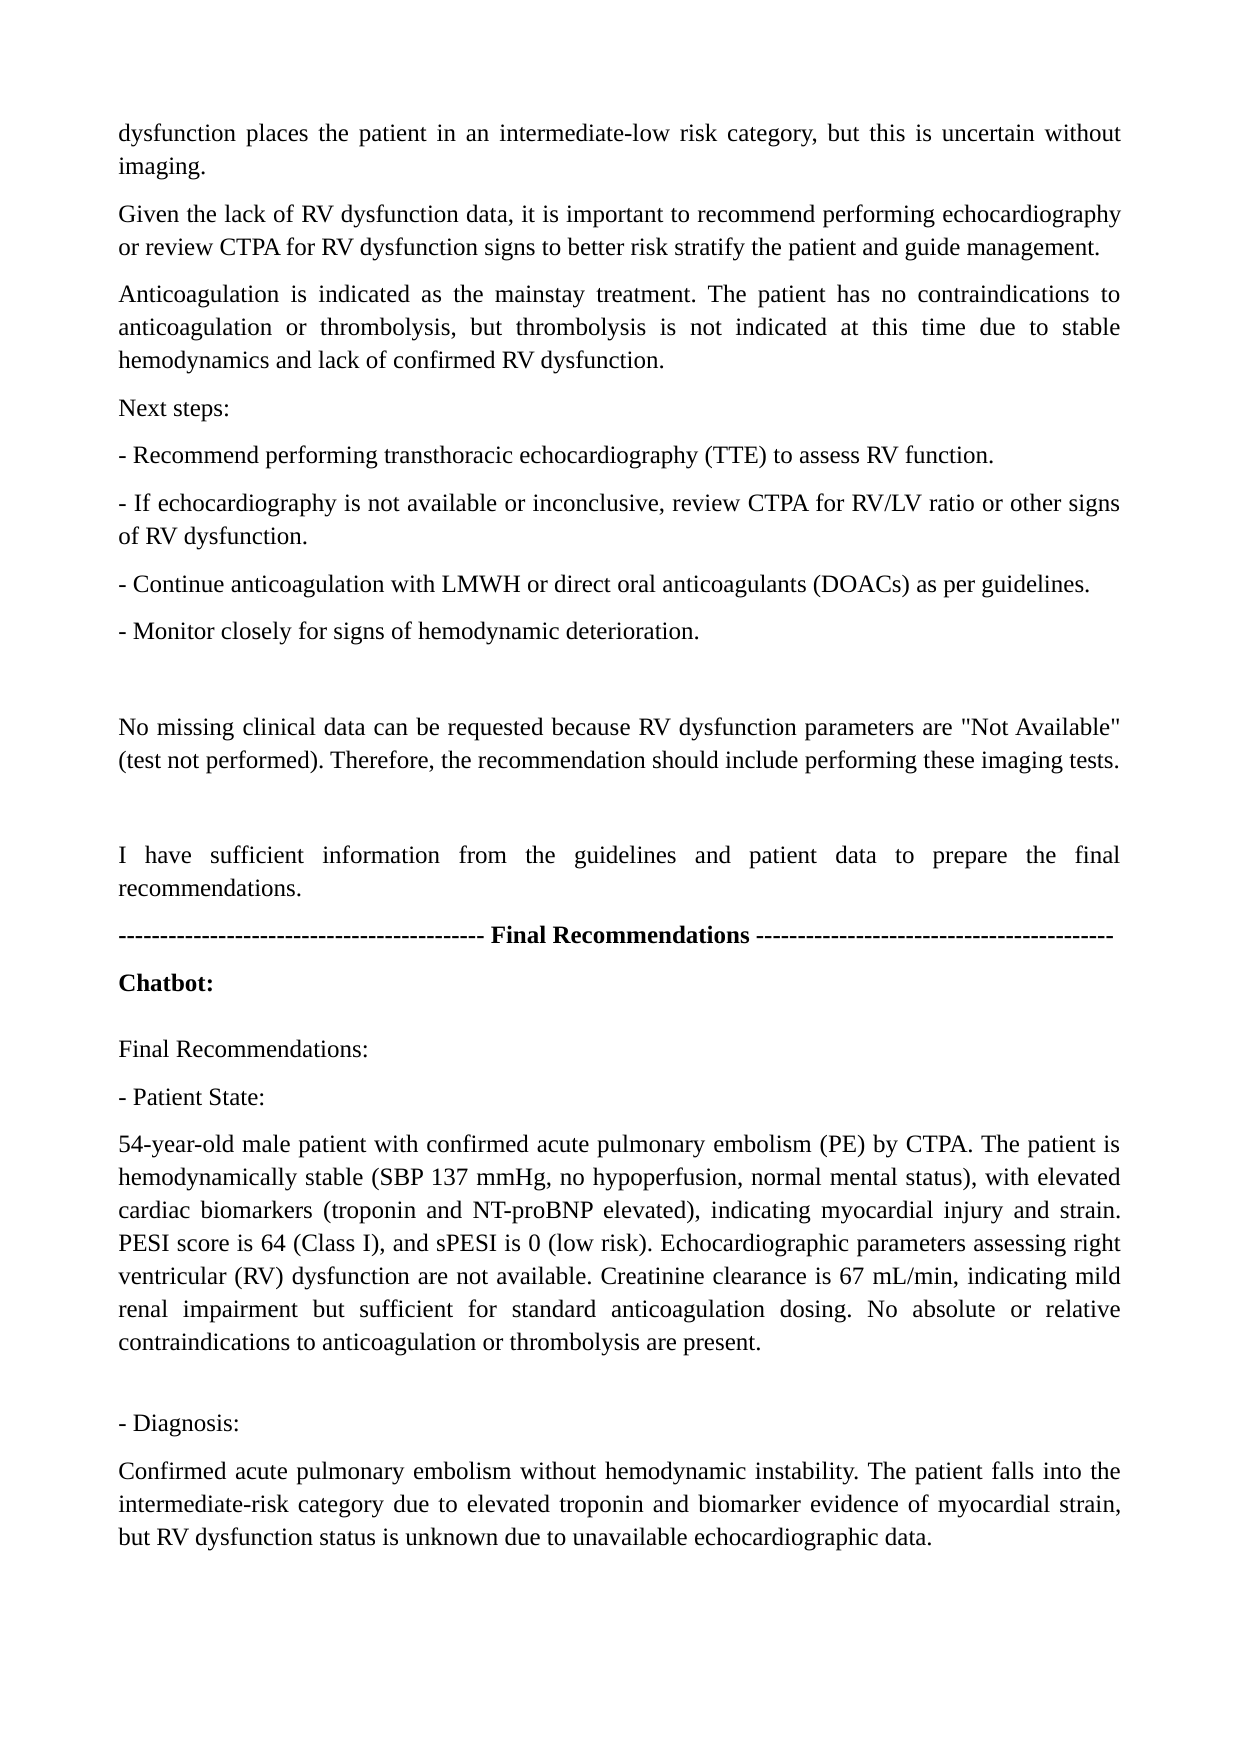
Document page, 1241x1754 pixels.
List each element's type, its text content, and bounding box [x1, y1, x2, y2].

text - Continue anticoagulation with LMWH or direct oral anticoagulants (DOACs) as per guidelines. [118, 569, 1122, 598]
text Next steps: [118, 393, 1122, 422]
text Given the lack of RV dysfunction data, it is important to recommend performing echocardiography or review CTPA for RV dysfunction signs to better risk stratify the patient and guide management. [118, 199, 1122, 261]
text - Diagnosis: [118, 1375, 1122, 1437]
text 54-year-old male patient with confirmed acute pulmonary embolism (PE) by CTPA. The patient is hemodynamically stable (SBP 137 mmHg, no hypoperfusion, normal mental status), with elevated cardiac biomarkers (troponin and NT-proBNP elevated), indicating myocardial injury and strain. PESI score is 64 (Class I), and sPESI is 0 (low risk). Echocardiographic parameters assessing right ventricular (RV) dysfunction are not available. Creatinine clearance is 67 mL/min, indicating mild renal impairment but sufficient for standard anticoagulation dosing. No absolute or relative contraindications to anticoagulation or thrombolysis are present. [118, 1129, 1122, 1356]
text - Monitor closely for signs of hemodynamic deterioration. [118, 616, 1122, 645]
text - Patient State: [118, 1082, 1122, 1111]
text dysfunction places the patient in an intermediate-low risk category, but this is uncertain without imaging. [118, 118, 1122, 180]
text - Recommend performing transthoracic echocardiography (TTE) to assess RV function. [118, 441, 1122, 469]
text Anticoagulation is indicated as the mainstay treatment. The patient has no contraindications to anticoagulation or thrombolysis, but thrombolysis is not indicated at this time due to stable hemodynamics and lack of confirmed RV dysfunction. [118, 279, 1122, 374]
text -------------------------------------------- Final Recommendations ------------------------------------------- [118, 921, 1122, 949]
text Confirmed acute pulmonary embolism without hemodynamic instability. The patient falls into the intermediate-risk category due to elevated troponin and biomarker evidence of myocardial strain, but RV dysfunction status is unknown due to unavailable echocardiographic data. [118, 1456, 1122, 1551]
text - If echocardiography is not available or inconclusive, review CTPA for RV/LV ratio or other signs of RV dysfunction. [118, 488, 1122, 550]
text Chatbot: Final Recommendations: [118, 968, 1122, 1063]
text I have sufficient information from the guidelines and patient data to prepare the final recommendations. [118, 840, 1122, 902]
text No missing clinical data can be requested because RV dysfunction parameters are "Not Available" (test not performed). Therefore, the recommendation should include performing these imaging tests. [118, 712, 1122, 773]
